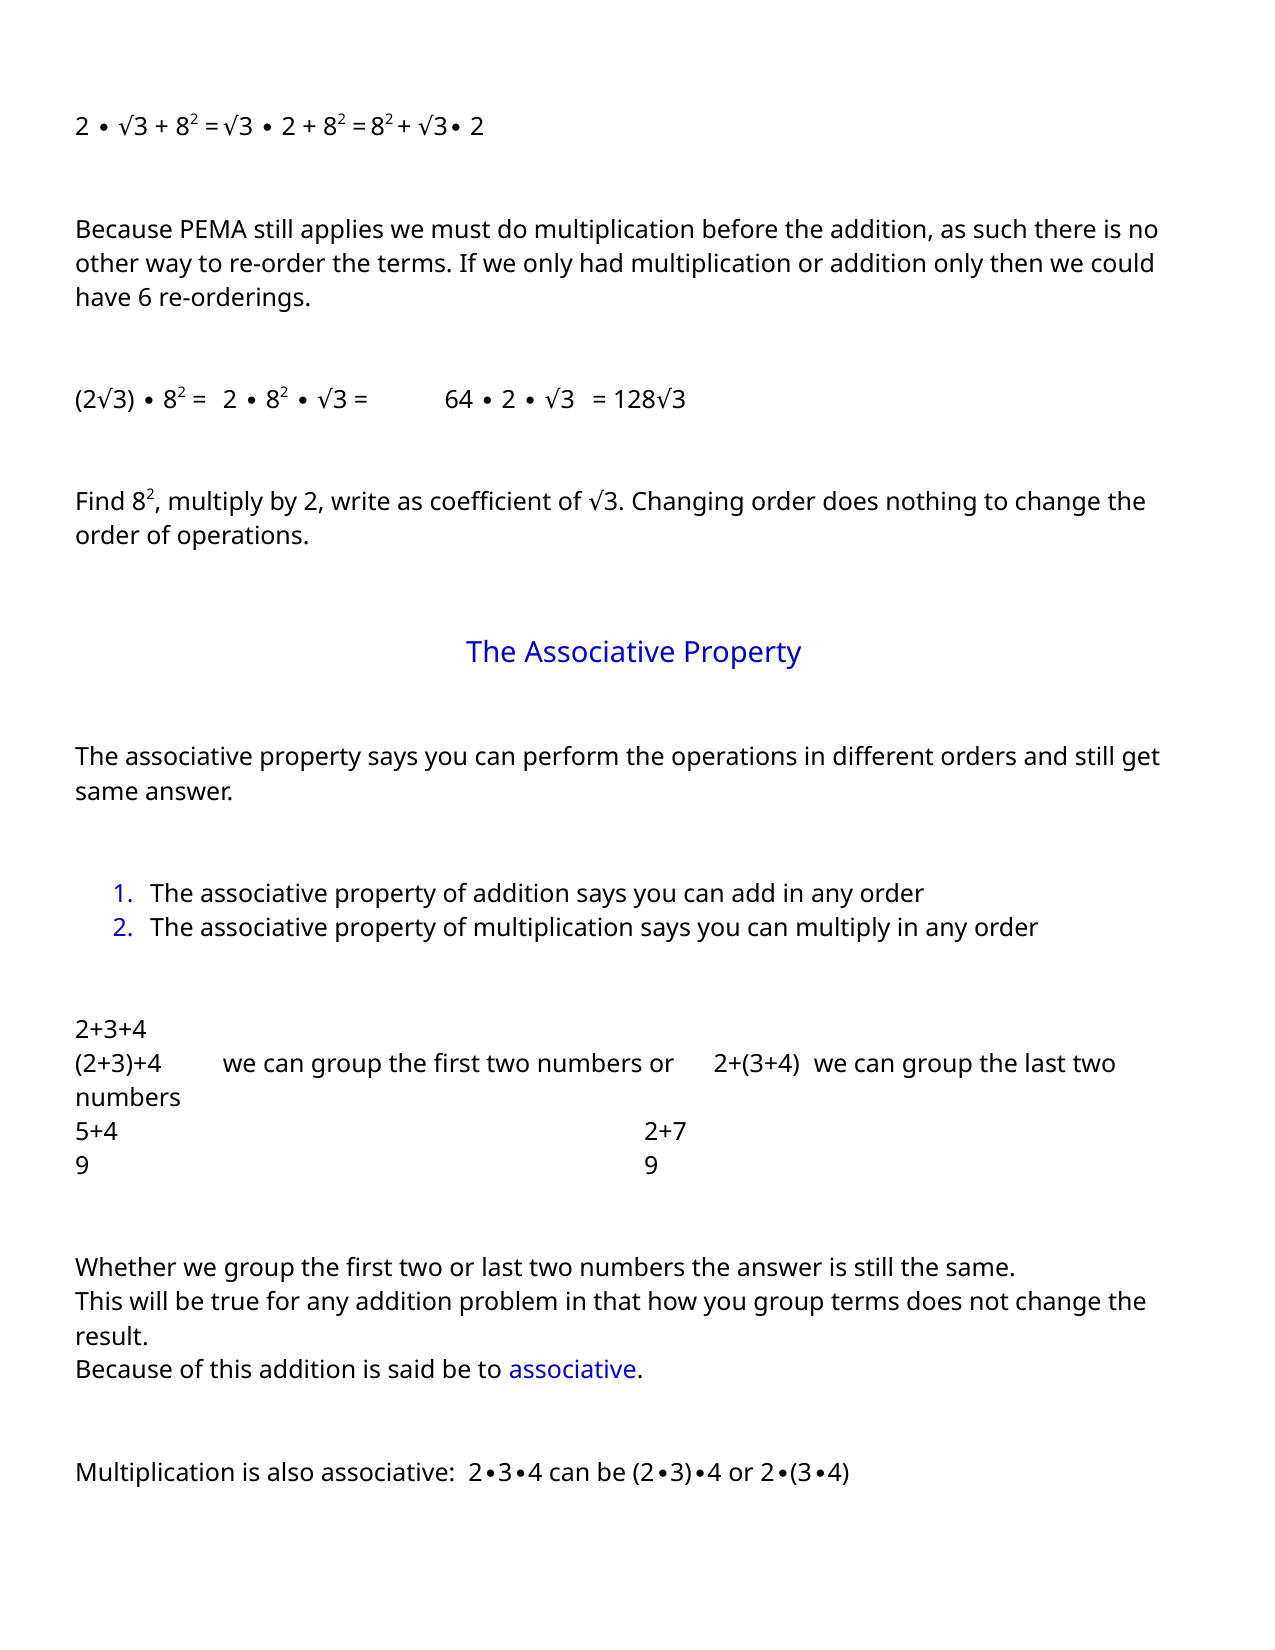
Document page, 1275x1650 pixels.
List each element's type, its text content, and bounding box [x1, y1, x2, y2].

list The associative property of multiplication says you can multiply in any order [112, 909, 1200, 943]
text 9 9 [75, 1148, 1200, 1182]
text 2 ∙ √3 + 82 = √3 ∙ 2 + 82 = 82 + √3∙ 2 [75, 109, 1200, 143]
text 5+4 2+7 [75, 1114, 1200, 1148]
text The associative property says you can perform the operations in different orders and still get same answer. [75, 739, 1200, 807]
text (2√3) ∙ 82 = 2 ∙ 82 ∙ √3 = 64 ∙ 2 ∙ √3 = 128√3 [75, 382, 1200, 416]
text Find 82, multiply by 2, write as coefficient of √3. Changing order does nothing to change the order of operations. [75, 484, 1200, 552]
text (2+3)+4 we can group the first two numbers or 2+(3+4) we can group the last two numbers [75, 1046, 1200, 1114]
text Because of this addition is said be to associative. [75, 1352, 1200, 1386]
text 2+3+4 [75, 1012, 1200, 1046]
text Multiplication is also associative: 2∙3∙4 can be (2∙3)∙4 or 2∙(3∙4) [75, 1454, 1200, 1488]
list The associative property of addition says you can add in any order [112, 875, 1200, 909]
text This will be true for any addition problem in that how you group terms does not change the result. [75, 1284, 1200, 1352]
text Because PEMA still applies we must do multiplication before the addition, as such there is no other way to re-order the terms. If we only had multiplication or addition only then we could have 6 re-orderings. [75, 211, 1200, 313]
text The Associative Property [75, 631, 1200, 671]
text Whether we group the first two or last two numbers the answer is still the same. [75, 1250, 1200, 1284]
